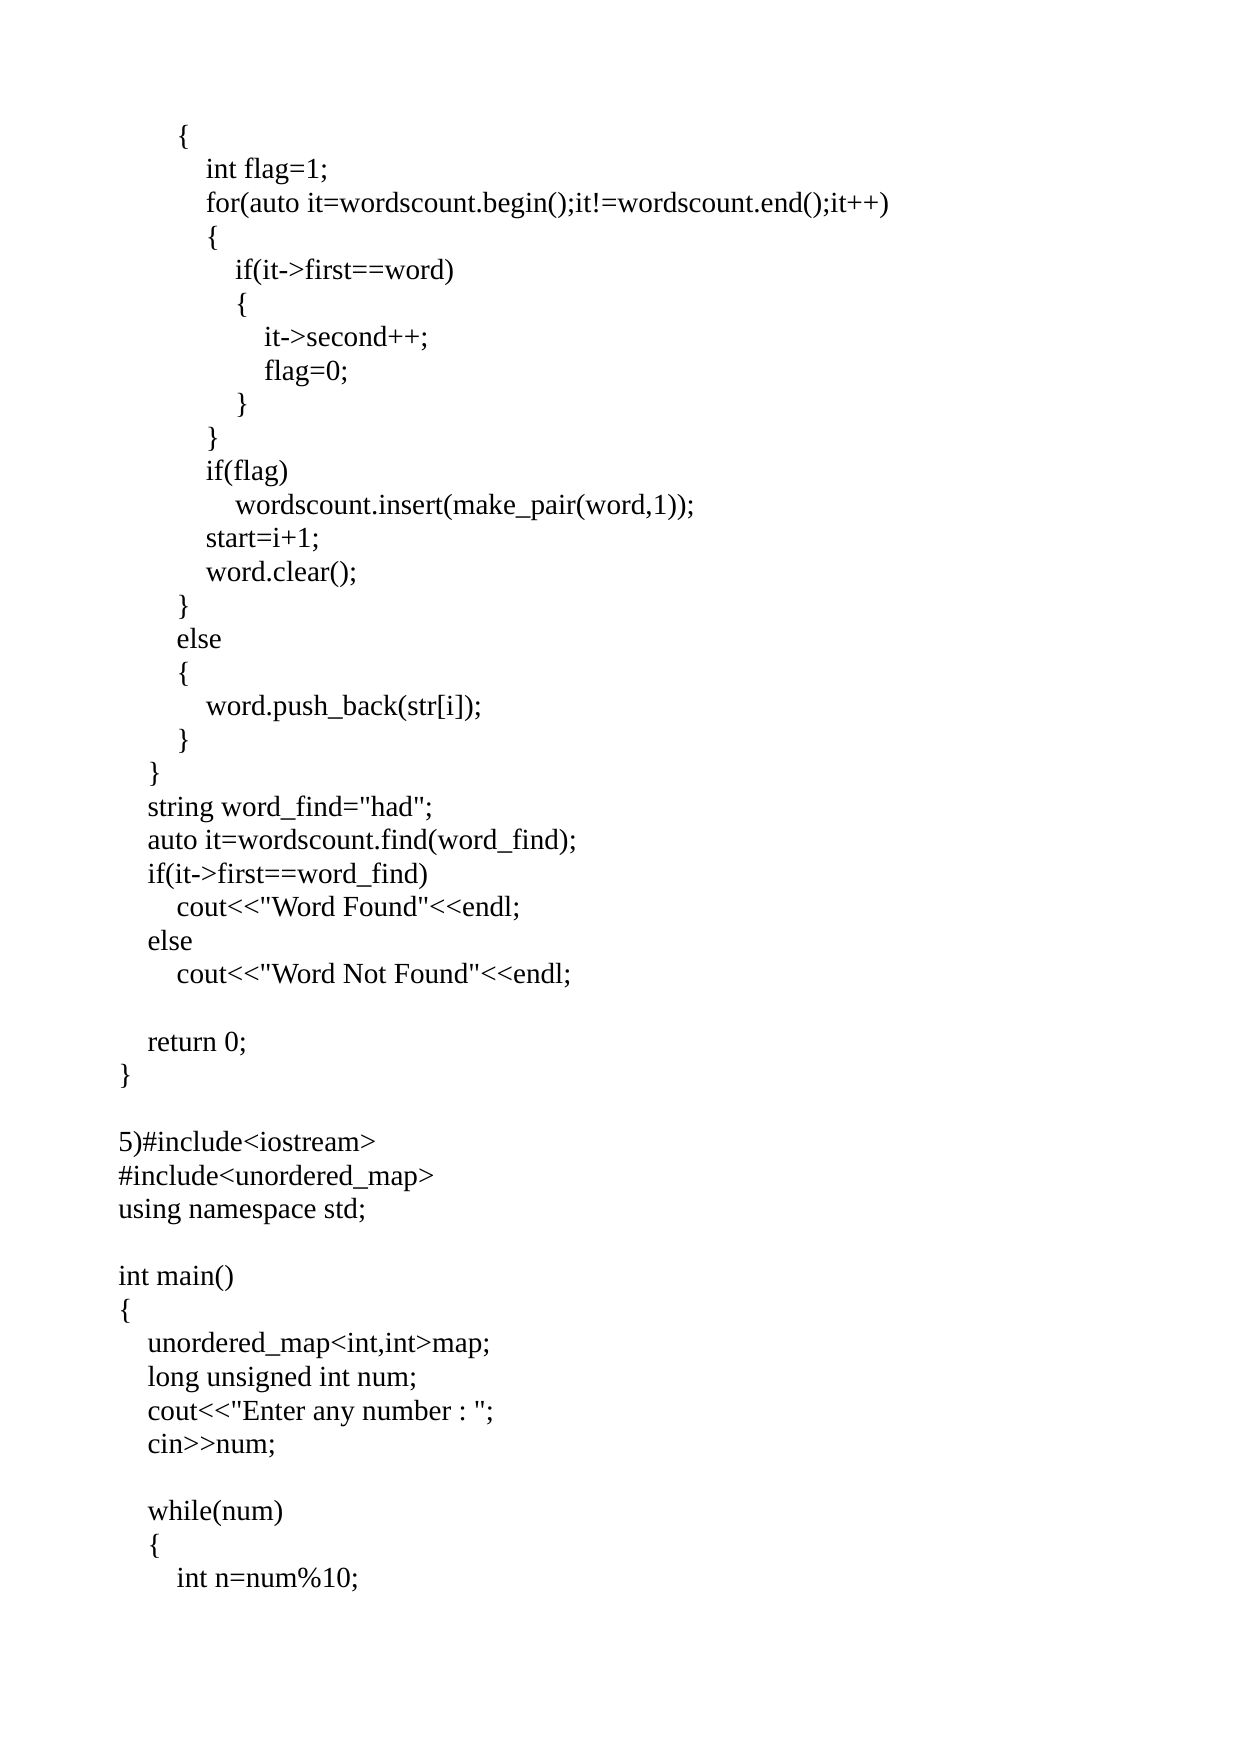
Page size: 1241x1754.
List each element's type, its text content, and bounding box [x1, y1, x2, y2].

text { [118, 655, 1122, 688]
text } [118, 588, 1122, 621]
text int flag=1; [118, 152, 1122, 185]
text auto it=wordscount.find(word_find); [118, 822, 1122, 856]
text #include<unordered_map> [118, 1158, 1122, 1191]
text } [118, 420, 1122, 453]
text 5)#include<iostream> [118, 1124, 1122, 1158]
text cout<<"Word Not Found"<<endl; [118, 957, 1122, 990]
text else [118, 923, 1122, 957]
text long unsigned int num; [118, 1359, 1122, 1393]
text cin>>num; [118, 1426, 1122, 1460]
text wordscount.insert(make_pair(word,1)); [118, 487, 1122, 521]
text while(num) [118, 1493, 1122, 1527]
text int n=num%10; [118, 1560, 1122, 1594]
text cout<<"Enter any number : "; [118, 1393, 1122, 1426]
text if(flag) [118, 453, 1122, 487]
text start=i+1; [118, 521, 1122, 554]
text unordered_map<int,int>map; [118, 1326, 1122, 1359]
text it->second++; [118, 319, 1122, 353]
text else [118, 621, 1122, 655]
text } [118, 755, 1122, 789]
text { [118, 1527, 1122, 1560]
text { [118, 1292, 1122, 1326]
text word.clear(); [118, 554, 1122, 588]
text { [118, 286, 1122, 319]
text { [118, 219, 1122, 252]
text cout<<"Word Found"<<endl; [118, 889, 1122, 923]
text return 0; [118, 1024, 1122, 1057]
text } [118, 1057, 1122, 1091]
text if(it->first==word) [118, 252, 1122, 286]
text if(it->first==word_find) [118, 856, 1122, 889]
text string word_find="had"; [118, 789, 1122, 822]
text } [118, 722, 1122, 755]
text word.push_back(str[i]); [118, 688, 1122, 722]
text flag=0; [118, 353, 1122, 386]
text for(auto it=wordscount.begin();it!=wordscount.end();it++) [118, 185, 1122, 219]
text using namespace std; [118, 1191, 1122, 1225]
text int main() [118, 1258, 1122, 1292]
text { [118, 118, 1122, 152]
text } [118, 386, 1122, 420]
